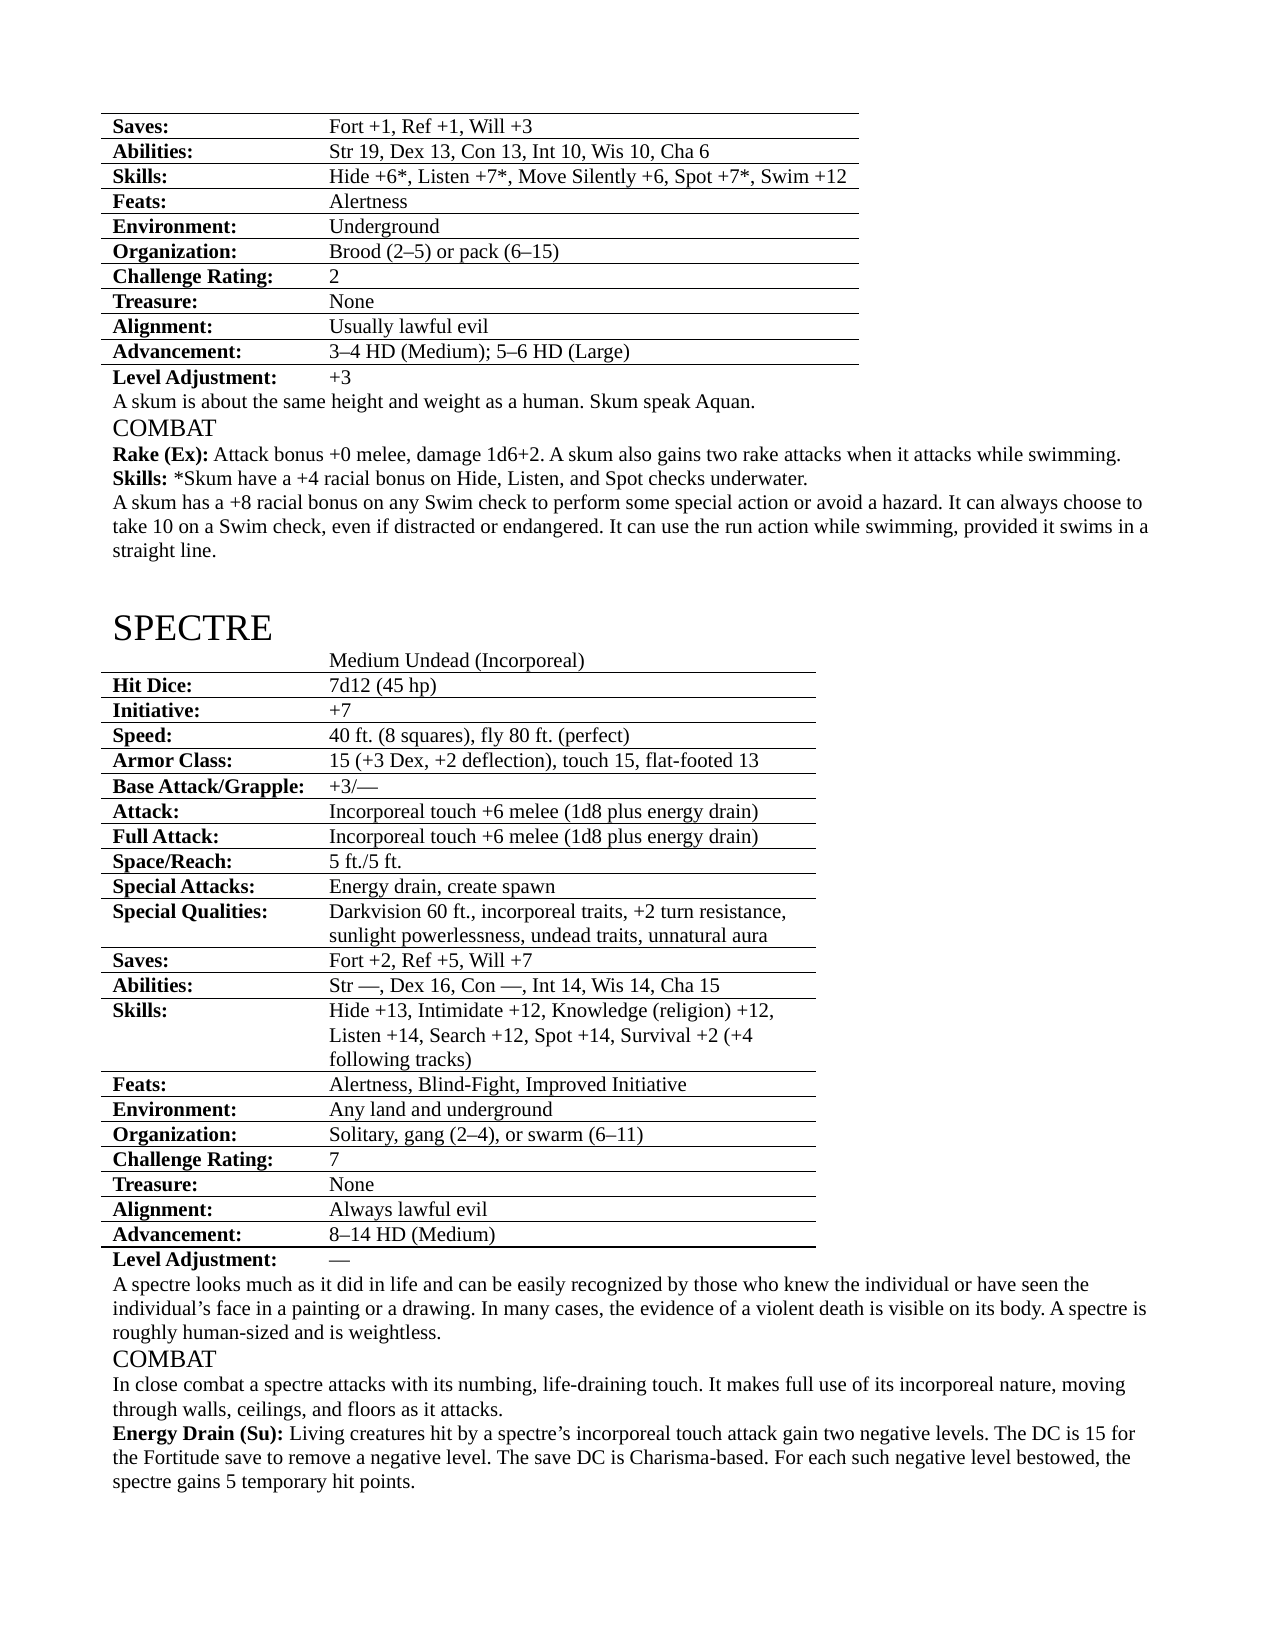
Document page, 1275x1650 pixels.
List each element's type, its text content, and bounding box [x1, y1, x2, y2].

table_cell Fort +2, Ref +5, Will +7 [318, 948, 816, 972]
table_cell Space/Reach: [101, 849, 318, 873]
table_cell None [318, 289, 858, 313]
table_cell Alertness, Blind-Fight, Improved Initiative [318, 1072, 816, 1096]
table_cell Initiative: [101, 698, 318, 722]
table_cell Alignment: [101, 314, 318, 338]
table_cell Skills: [101, 164, 318, 188]
table_cell 15 (+3 Dex, +2 deflection), touch 15, flat-footed 13 [318, 749, 816, 772]
table_cell Darkvision 60 ft., incorporeal traits, +2 turn resistance, sunlight powerlessness, undead traits, unnatural aura [318, 899, 816, 947]
table_cell Solitary, gang (2–4), or swarm (6–11) [318, 1122, 816, 1146]
table_cell Level Adjustment: [101, 1248, 318, 1271]
table_cell Str —, Dex 16, Con —, Int 14, Wis 14, Cha 15 [318, 973, 816, 997]
table_cell Advancement: [101, 340, 318, 363]
table_cell Alertness [318, 189, 858, 213]
table_cell Feats: [101, 189, 318, 213]
table_cell Fort +1, Ref +1, Will +3 [318, 114, 858, 138]
text Rake (Ex): Attack bonus +0 melee, damage 1d6+2. A skum also gains two rake attacks when it attacks while swimming. [112, 441, 1162, 466]
table_cell Hit Dice: [101, 673, 318, 697]
table_cell Environment: [101, 214, 318, 238]
table_cell Saves: [101, 948, 318, 972]
table_cell — [318, 1248, 816, 1271]
text A skum has a +8 racial bonus on any Swim check to perform some special action or avoid a hazard. It can always choose to take 10 on a Swim check, even if distracted or endangered. It can use the run action while swimming, provided it swims in a straight line. [112, 489, 1162, 562]
table_cell Special Qualities: [101, 899, 318, 947]
table_cell Organization: [101, 239, 318, 263]
table_cell Challenge Rating: [101, 264, 318, 288]
table_cell Str 19, Dex 13, Con 13, Int 10, Wis 10, Cha 6 [318, 139, 858, 163]
table_cell Armor Class: [101, 749, 318, 772]
table_cell 7d12 (45 hp) [318, 673, 816, 697]
table_cell Advancement: [101, 1222, 318, 1246]
text A spectre looks much as it did in life and can be easily recognized by those who knew the individual or have seen the individual’s face in a painting or a drawing. In many cases, the evidence of a violent death is visible on its body. A spectre is roughly human-sized and is weightless. [112, 1271, 1162, 1344]
text Energy Drain (Su): Living creatures hit by a spectre’s incorporeal touch attack gain two negative levels. The DC is 15 for the Fortitude save to remove a negative level. The save DC is Charisma-based. For each such negative level bestowed, the spectre gains 5 temporary hit points. [112, 1421, 1162, 1493]
table_cell Hide +6*, Listen +7*, Move Silently +6, Spot +7*, Swim +12 [318, 164, 858, 188]
table_cell Feats: [101, 1072, 318, 1096]
text COMBAT [112, 1344, 1162, 1372]
table_cell Incorporeal touch +6 melee (1d8 plus energy drain) [318, 824, 816, 848]
table_header [101, 648, 318, 672]
table_header Medium Undead (Incorporeal) [318, 648, 816, 672]
table_cell +3 [318, 365, 858, 389]
table_cell Treasure: [101, 1172, 318, 1196]
table_cell Challenge Rating: [101, 1147, 318, 1171]
table_cell 2 [318, 264, 858, 288]
table_cell 7 [318, 1147, 816, 1171]
table_cell 8–14 HD (Medium) [318, 1222, 816, 1246]
text Skills: *Skum have a +4 racial bonus on Hide, Listen, and Spot checks underwater. [112, 466, 1162, 489]
table_cell Skills: [101, 999, 318, 1071]
table_cell Base Attack/Grapple: [101, 774, 318, 798]
table_cell Full Attack: [101, 824, 318, 848]
text COMBAT [112, 413, 1162, 441]
table_cell None [318, 1172, 816, 1196]
text In close combat a spectre attacks with its numbing, life-draining touch. It makes full use of its incorporeal nature, moving through walls, ceilings, and floors as it attacks. [112, 1372, 1162, 1421]
text A skum is about the same height and weight as a human. Skum speak Aquan. [112, 389, 1162, 413]
table_cell Alignment: [101, 1197, 318, 1221]
text SPECTRE [112, 605, 1162, 648]
table_cell 3–4 HD (Medium); 5–6 HD (Large) [318, 340, 858, 363]
table_cell Environment: [101, 1097, 318, 1121]
table_cell Special Attacks: [101, 874, 318, 898]
table_cell Energy drain, create spawn [318, 874, 816, 898]
table_cell Abilities: [101, 973, 318, 997]
table_cell +7 [318, 698, 816, 722]
table_cell 40 ft. (8 squares), fly 80 ft. (perfect) [318, 723, 816, 747]
table_cell Saves: [101, 114, 318, 138]
table_cell Speed: [101, 723, 318, 747]
table_cell 5 ft./5 ft. [318, 849, 816, 873]
table_cell Incorporeal touch +6 melee (1d8 plus energy drain) [318, 799, 816, 823]
table_cell Any land and underground [318, 1097, 816, 1121]
table_cell Underground [318, 214, 858, 238]
table_cell Abilities: [101, 139, 318, 163]
table_cell Brood (2–5) or pack (6–15) [318, 239, 858, 263]
table_cell Treasure: [101, 289, 318, 313]
table_cell Hide +13, Intimidate +12, Knowledge (religion) +12, Listen +14, Search +12, Spot +14, Survival +2 (+4 following tracks) [318, 999, 816, 1071]
table_cell Attack: [101, 799, 318, 823]
table_cell Organization: [101, 1122, 318, 1146]
table_cell Level Adjustment: [101, 365, 318, 389]
table_cell Always lawful evil [318, 1197, 816, 1221]
table_cell +3/— [318, 774, 816, 798]
table_cell Usually lawful evil [318, 314, 858, 338]
